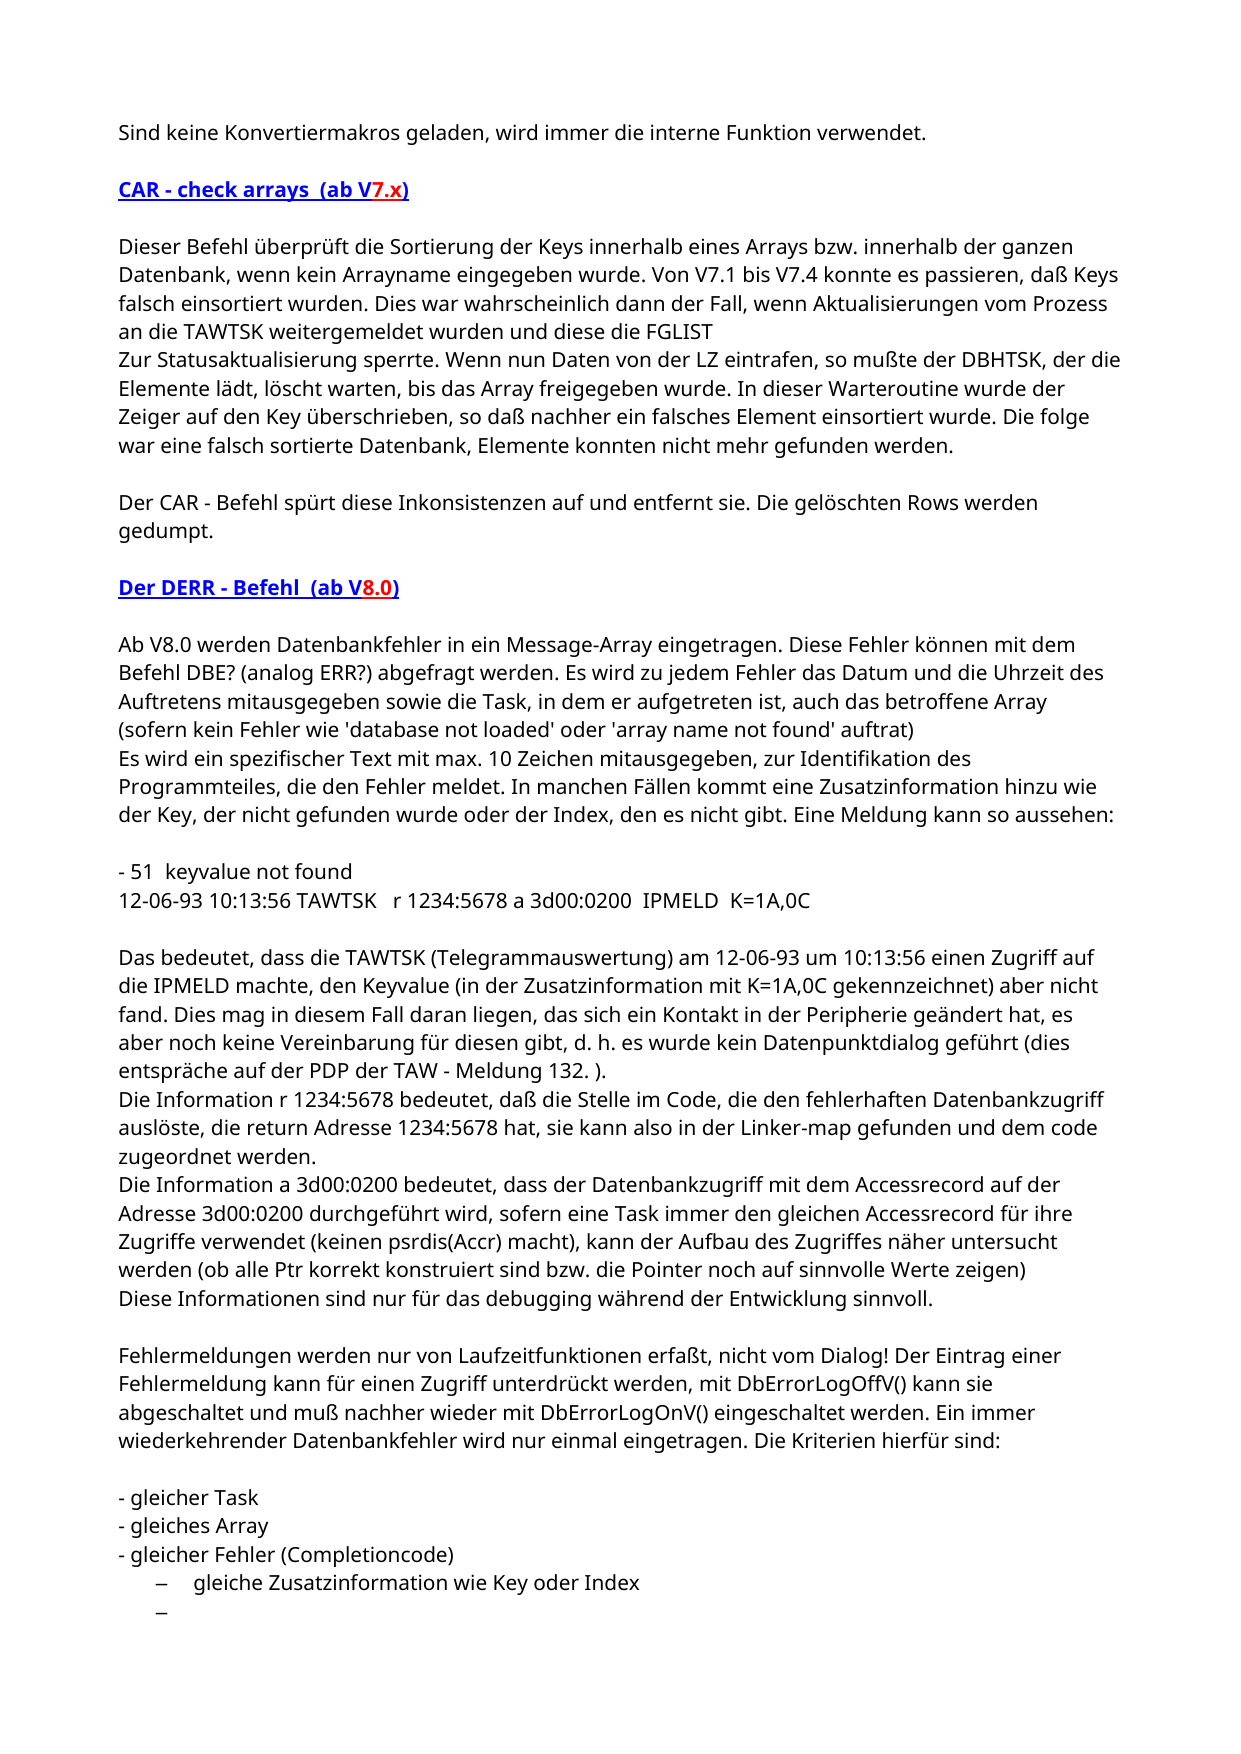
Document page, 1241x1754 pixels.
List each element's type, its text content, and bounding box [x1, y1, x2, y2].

text Diese Informationen sind nur für das debugging während der Entwicklung sinnvoll. [118, 1284, 1122, 1312]
text Der DERR - Befehl (ab V8.0) [118, 573, 1122, 602]
text Dieser Befehl überprüft die Sortierung der Keys innerhalb eines Arrays bzw. innerhalb der ganzen Datenbank, wenn kein Arrayname eingegeben wurde. Von V7.1 bis V7.4 konnte es passieren, daß Keys falsch einsortiert wurden. Dies war wahrscheinlich dann der Fall, wenn Aktualisierungen vom Prozess an die TAWTSK weitergemeldet wurden und diese die FGLIST [118, 232, 1122, 346]
text - gleicher Task [118, 1483, 1122, 1512]
text - gleicher Fehler (Completioncode) [118, 1540, 1122, 1568]
text Ab V8.0 werden Datenbankfehler in ein Message-Array eingetragen. Diese Fehler können mit dem Befehl DBE? (analog ERR?) abgefragt werden. Es wird zu jedem Fehler das Datum und die Uhrzeit des Auftretens mitausgegeben sowie die Task, in dem er aufgetreten ist, auch das betroffene Array (sofern kein Fehler wie 'database not loaded' oder 'array name not found' auftrat) [118, 630, 1122, 744]
text Es wird ein spezifischer Text mit max. 10 Zeichen mitausgegeben, zur Identifikation des Programmteiles, die den Fehler meldet. In manchen Fällen kommt eine Zusatzinformation hinzu wie der Key, der nicht gefunden wurde oder der Index, den es nicht gibt. Eine Meldung kann so aussehen: [118, 744, 1122, 829]
text - 51 keyvalue not found [118, 857, 1122, 886]
text Sind keine Konvertiermakros geladen, wird immer die interne Funktion verwendet. [118, 118, 1122, 147]
text 12-06-93 10:13:56 TAWTSK r 1234:5678 a 3d00:0200 IPMELD K=1A,0C [118, 886, 1122, 914]
text Fehlermeldungen werden nur von Laufzeitfunktionen erfaßt, nicht vom Dialog! Der Eintrag einer Fehlermeldung kann für einen Zugriff unterdrückt werden, mit DbErrorLogOffV() kann sie abgeschaltet und muß nachher wieder mit DbErrorLogOnV() eingeschaltet werden. Ein immer wiederkehrender Datenbankfehler wird nur einmal eingetragen. Die Kriterien hierfür sind: [118, 1341, 1122, 1455]
text Die Information a 3d00:0200 bedeutet, dass der Datenbankzugriff mit dem Accessrecord auf der Adresse 3d00:0200 durchgeführt wird, sofern eine Task immer den gleichen Accessrecord für ihre Zugriffe verwendet (keinen psrdis(Accr) macht), kann der Aufbau des Zugriffes näher untersucht werden (ob alle Ptr korrekt konstruiert sind bzw. die Pointer noch auf sinnvolle Werte zeigen) [118, 1170, 1122, 1284]
text Zur Statusaktualisierung sperrte. Wenn nun Daten von der LZ eintrafen, so mußte der DBHTSK, der die Elemente lädt, löscht warten, bis das Array freigegeben wurde. In dieser Warteroutine wurde der Zeiger auf den Key überschrieben, so daß nachher ein falsches Element einsortiert wurde. Die folge war eine falsch sortierte Datenbank, Elemente konnten nicht mehr gefunden werden. [118, 346, 1122, 459]
text - gleiches Array [118, 1512, 1122, 1540]
text Der CAR - Befehl spürt diese Inkonsistenzen auf und entfernt sie. Die gelöschten Rows werden gedumpt. [118, 488, 1122, 545]
text CAR - check arrays (ab V7.x) [118, 175, 1122, 203]
list gleiche Zusatzinformation wie Key oder Index [156, 1568, 1122, 1597]
text Das bedeutet, dass die TAWTSK (Telegrammauswertung) am 12-06-93 um 10:13:56 einen Zugriff auf die IPMELD machte, den Keyvalue (in der Zusatzinformation mit K=1A,0C gekennzeichnet) aber nicht fand. Dies mag in diesem Fall daran liegen, das sich ein Kontakt in der Peripherie geändert hat, es aber noch keine Vereinbarung für diesen gibt, d. h. es wurde kein Datenpunktdialog geführt (dies entspräche auf der PDP der TAW - Meldung 132. ). [118, 943, 1122, 1085]
text Die Information r 1234:5678 bedeutet, daß die Stelle im Code, die den fehlerhaften Datenbankzugriff auslöste, die return Adresse 1234:5678 hat, sie kann also in der Linker-map gefunden und dem code zugeordnet werden. [118, 1085, 1122, 1170]
